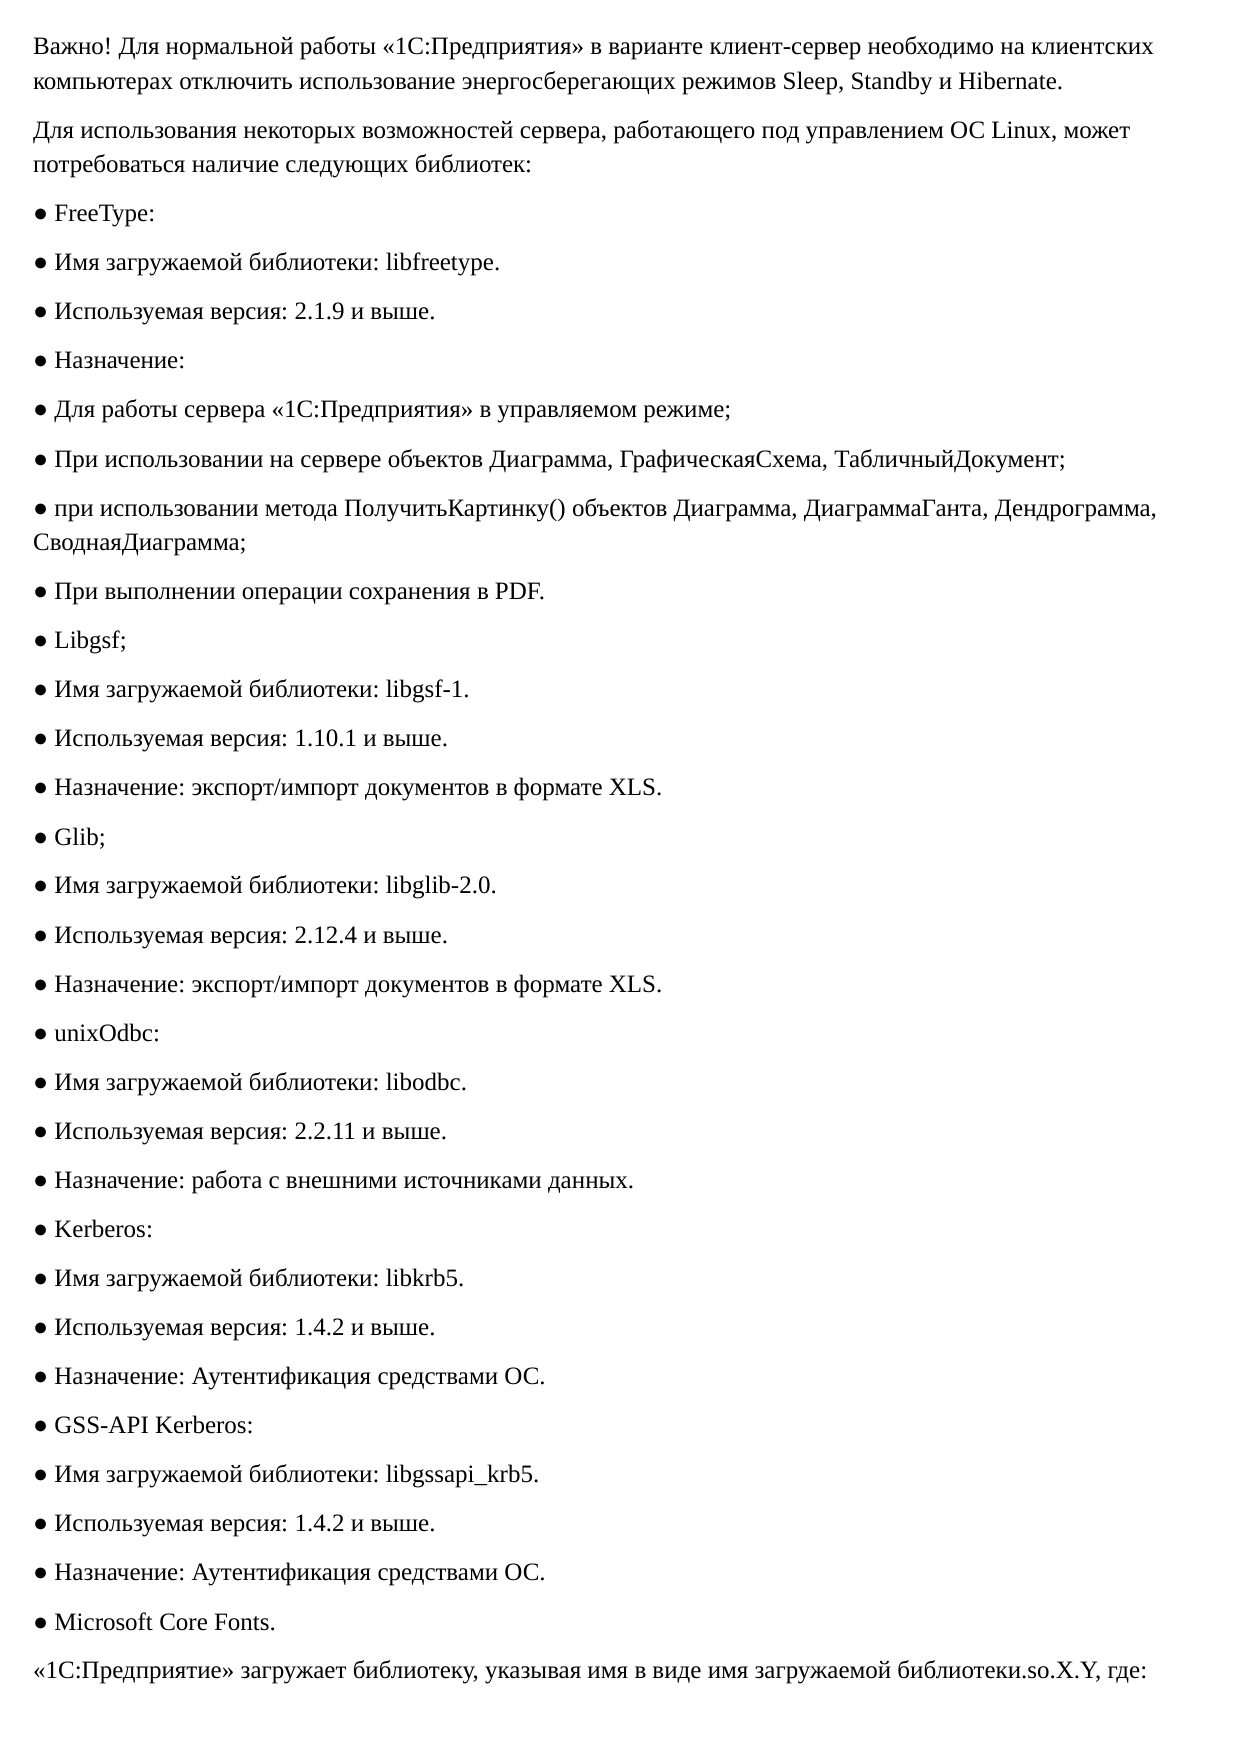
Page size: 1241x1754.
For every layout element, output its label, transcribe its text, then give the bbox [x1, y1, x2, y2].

text ● Используемая версия: 2.12.4 и выше. [33, 920, 1214, 948]
text ● Назначение: экспорт/импорт документов в формате XLS. [33, 772, 1214, 801]
text ● Kerberos: [33, 1214, 1214, 1243]
text ● FreeType: [33, 198, 1214, 227]
text ● Имя загружаемой библиотеки: libfreetype. [33, 247, 1214, 276]
text ● Имя загружаемой библиотеки: libodbc. [33, 1067, 1214, 1096]
text ● Назначение: работа с внешними источниками данных. [33, 1165, 1214, 1194]
text ● При использовании на сервере объектов Диаграмма, ГрафическаяСхема, ТабличныйДокумент; [33, 444, 1214, 472]
text ● При выполнении операции сохранения в PDF. [33, 576, 1214, 605]
text ● Назначение: экспорт/импорт документов в формате XLS. [33, 969, 1214, 997]
text ● Используемая версия: 2.2.11 и выше. [33, 1116, 1214, 1145]
text «1С:Предприятие» загружает библиотеку, указывая имя в виде имя загружаемой библиотеки.so.X.Y, где: [33, 1656, 1214, 1684]
text ● Используемая версия: 1.10.1 и выше. [33, 723, 1214, 752]
text ● GSS-API Kerberos: [33, 1410, 1214, 1439]
text ● unixOdbc: [33, 1018, 1214, 1047]
text ● Используемая версия: 1.4.2 и выше. [33, 1508, 1214, 1537]
text ● Используемая версия: 2.1.9 и выше. [33, 296, 1214, 325]
text ● Microsoft Core Fonts. [33, 1607, 1214, 1635]
text Важно! Для нормальной работы «1С:Предприятия» в варианте клиент-сервер необходимо на клиентских компьютерах отключить использование энергосберегающих режимов Sleep, Standby и Hibernate. [33, 31, 1214, 94]
text ● Glib; [33, 822, 1214, 850]
text ● Используемая версия: 1.4.2 и выше. [33, 1312, 1214, 1341]
text ● Имя загружаемой библиотеки: libgsf-1. [33, 674, 1214, 703]
text ● при использовании метода ПолучитьКартинку() объектов Диаграмма, ДиаграммаГанта, Дендрограмма, СводнаяДиаграмма; [33, 493, 1214, 556]
text ● Назначение: Аутентификация средствами ОС. [33, 1557, 1214, 1586]
text ● Для работы сервера «1С:Предприятия» в управляемом режиме; [33, 394, 1214, 423]
text Для использования некоторых возможностей сервера, работающего под управлением ОС Linux, может потребоваться наличие следующих библиотек: [33, 115, 1214, 178]
text ● Назначение: Аутентификация средствами ОС. [33, 1361, 1214, 1390]
text ● Назначение: [33, 346, 1214, 374]
text ● Имя загружаемой библиотеки: libgssapi_krb5. [33, 1459, 1214, 1488]
text ● Имя загружаемой библиотеки: libglib-2.0. [33, 871, 1214, 899]
text ● Имя загружаемой библиотеки: libkrb5. [33, 1263, 1214, 1292]
text ● Libgsf; [33, 625, 1214, 654]
